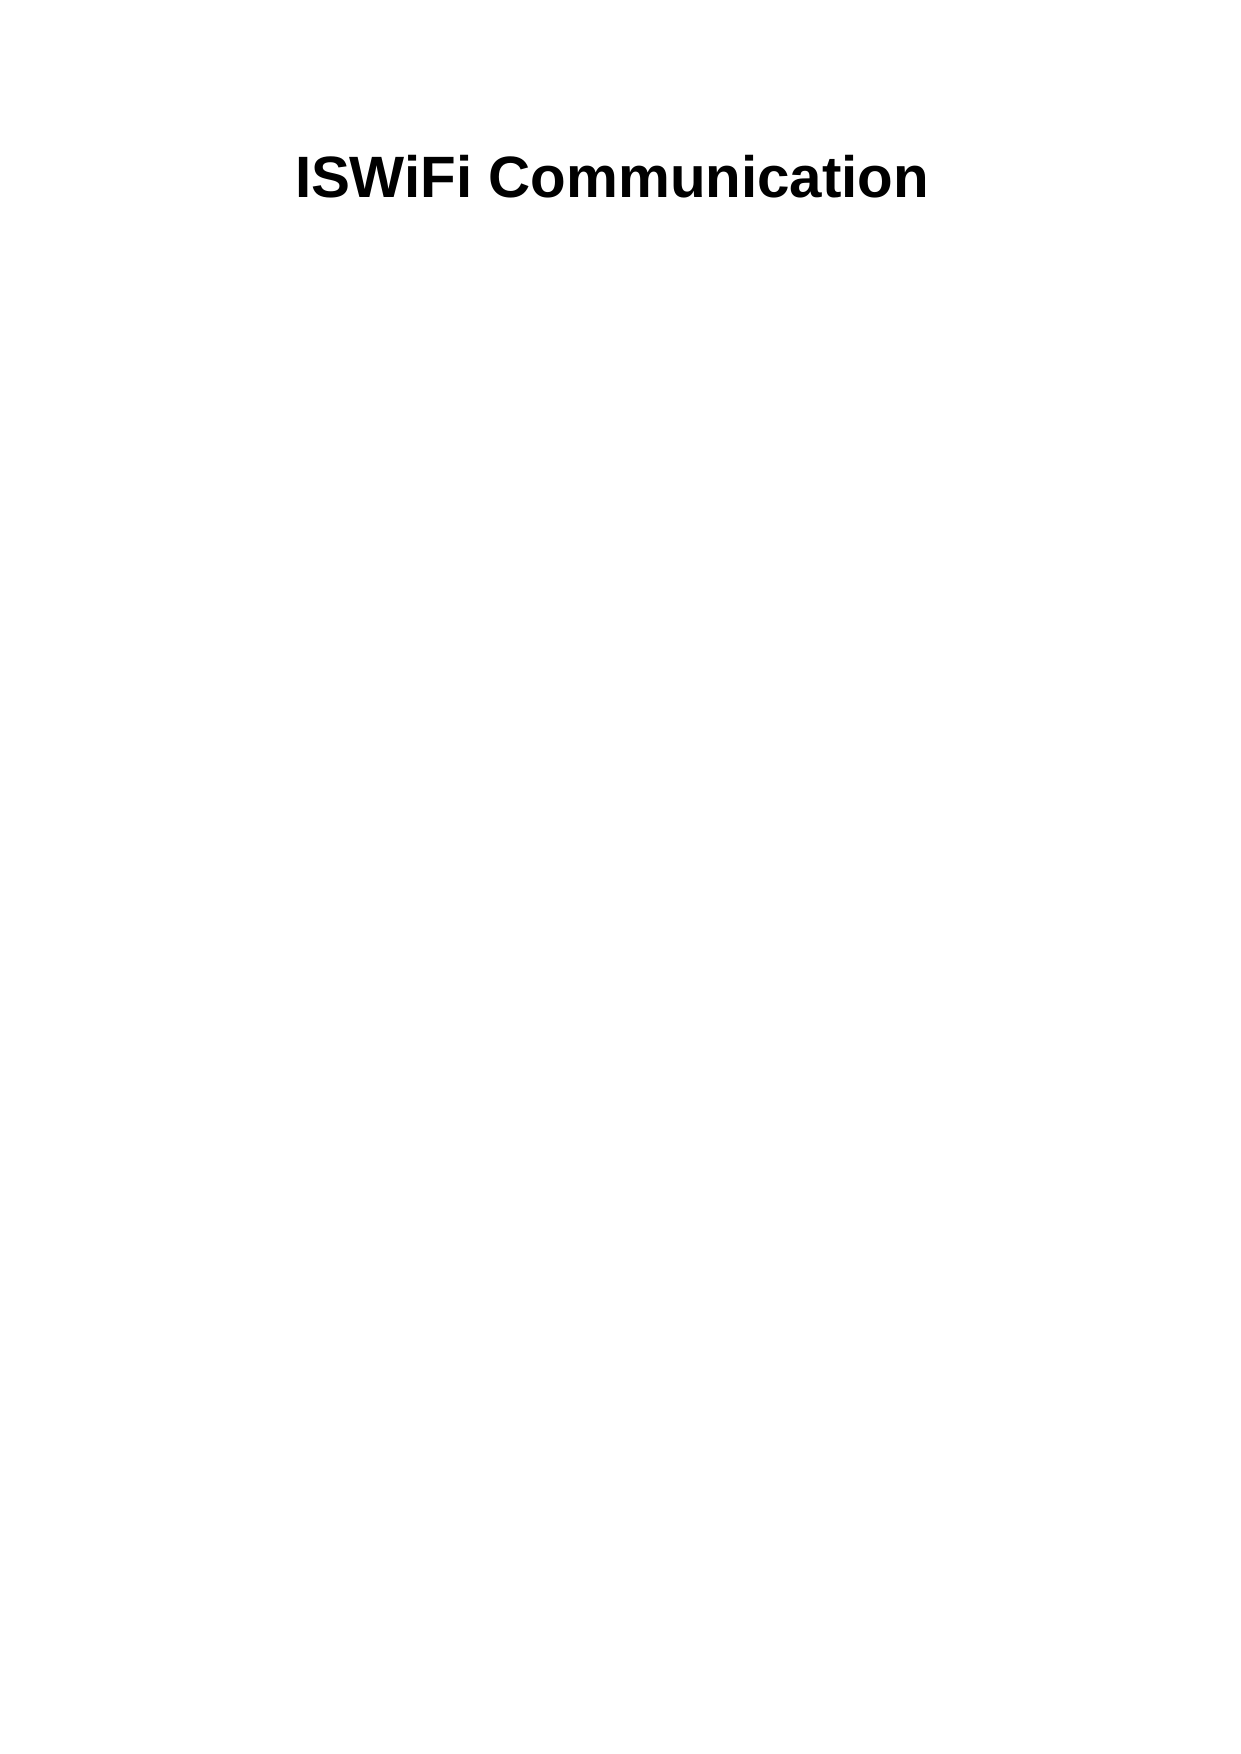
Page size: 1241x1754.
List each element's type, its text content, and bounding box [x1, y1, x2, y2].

title ISWiFi Communication [118, 143, 1122, 210]
